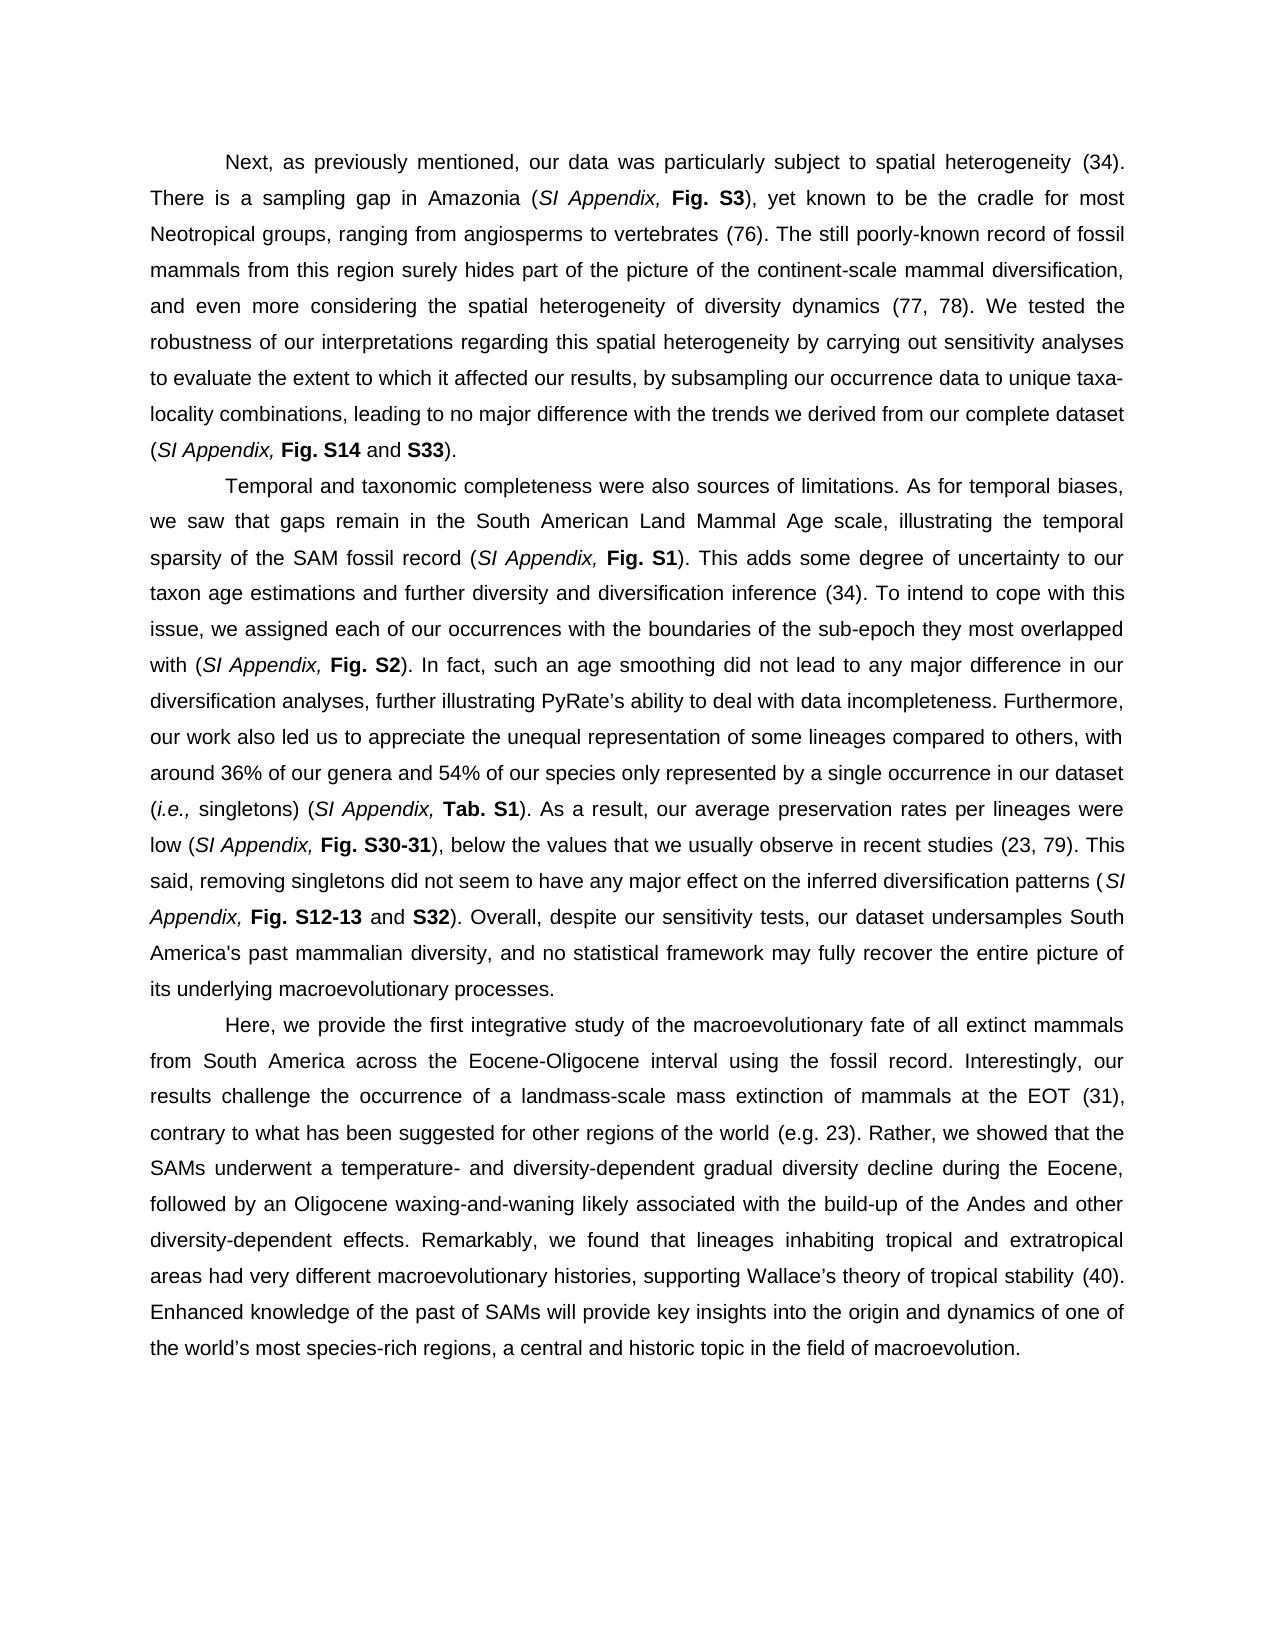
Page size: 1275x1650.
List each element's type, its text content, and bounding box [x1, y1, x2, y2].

text Here, we provide the first integrative study of the macroevolutionary fate of all extinct mammals from South America across the Eocene-Oligocene interval using the fossil record. Interestingly, our results challenge the occurrence of a landmass-scale mass extinction of mammals at the EOT (31), contrary to what has been suggested for other regions of the world (e.g. 23). Rather, we showed that the SAMs underwent a temperature- and diversity-dependent gradual diversity decline during the Eocene, followed by an Oligocene waxing-and-waning likely associated with the build-up of the Andes and other diversity-dependent effects. Remarkably, we found that lineages inhabiting tropical and extratropical areas had very different macroevolutionary histories, supporting Wallace’s theory of tropical stability (40). Enhanced knowledge of the past of SAMs will provide key insights into the origin and dynamics of one of the world’s most species-rich regions, a central and historic topic in the field of macroevolution. [150, 1012, 1125, 1360]
text Next, as previously mentioned, our data was particularly subject to spatial heterogeneity (34). There is a sampling gap in Amazonia (SI Appendix, Fig. S3), yet known to be the cradle for most Neotropical groups, ranging from angiosperms to vertebrates (76). The still poorly-known record of fossil mammals from this region surely hides part of the picture of the continent-scale mammal diversification, and even more considering the spatial heterogeneity of diversity dynamics (77, 78). We tested the robustness of our interpretations regarding this spatial heterogeneity by carrying out sensitivity analyses to evaluate the extent to which it affected our results, by subsampling our occurrence data to unique taxa-locality combinations, leading to no major difference with the trends we derived from our complete dataset (SI Appendix, Fig. S14 and S33). [150, 150, 1125, 461]
text Temporal and taxonomic completeness were also sources of limitations. As for temporal biases, we saw that gaps remain in the South American Land Mammal Age scale, illustrating the temporal sparsity of the SAM fossil record (SI Appendix, Fig. S1). This adds some degree of uncertainty to our taxon age estimations and further diversity and diversification inference (34). To intend to cope with this issue, we assigned each of our occurrences with the boundaries of the sub-epoch they most overlapped with (SI Appendix, Fig. S2). In fact, such an age smoothing did not lead to any major difference in our diversification analyses, further illustrating PyRate’s ability to deal with data incompleteness. Furthermore, our work also led us to appreciate the unequal representation of some lineages compared to others, with around 36% of our genera and 54% of our species only represented by a single occurrence in our dataset (i.e., singletons) (SI Appendix, Tab. S1). As a result, our average preservation rates per lineages were low (SI Appendix, Fig. S30-31), below the values that we usually observe in recent studies (23, 79). This said, removing singletons did not seem to have any major effect on the inferred diversification patterns (SI Appendix, Fig. S12-13 and S32). Overall, despite our sensitivity tests, our dataset undersamples South America's past mammalian diversity, and no statistical framework may fully recover the entire picture of its underlying macroevolutionary processes. [150, 473, 1125, 1001]
